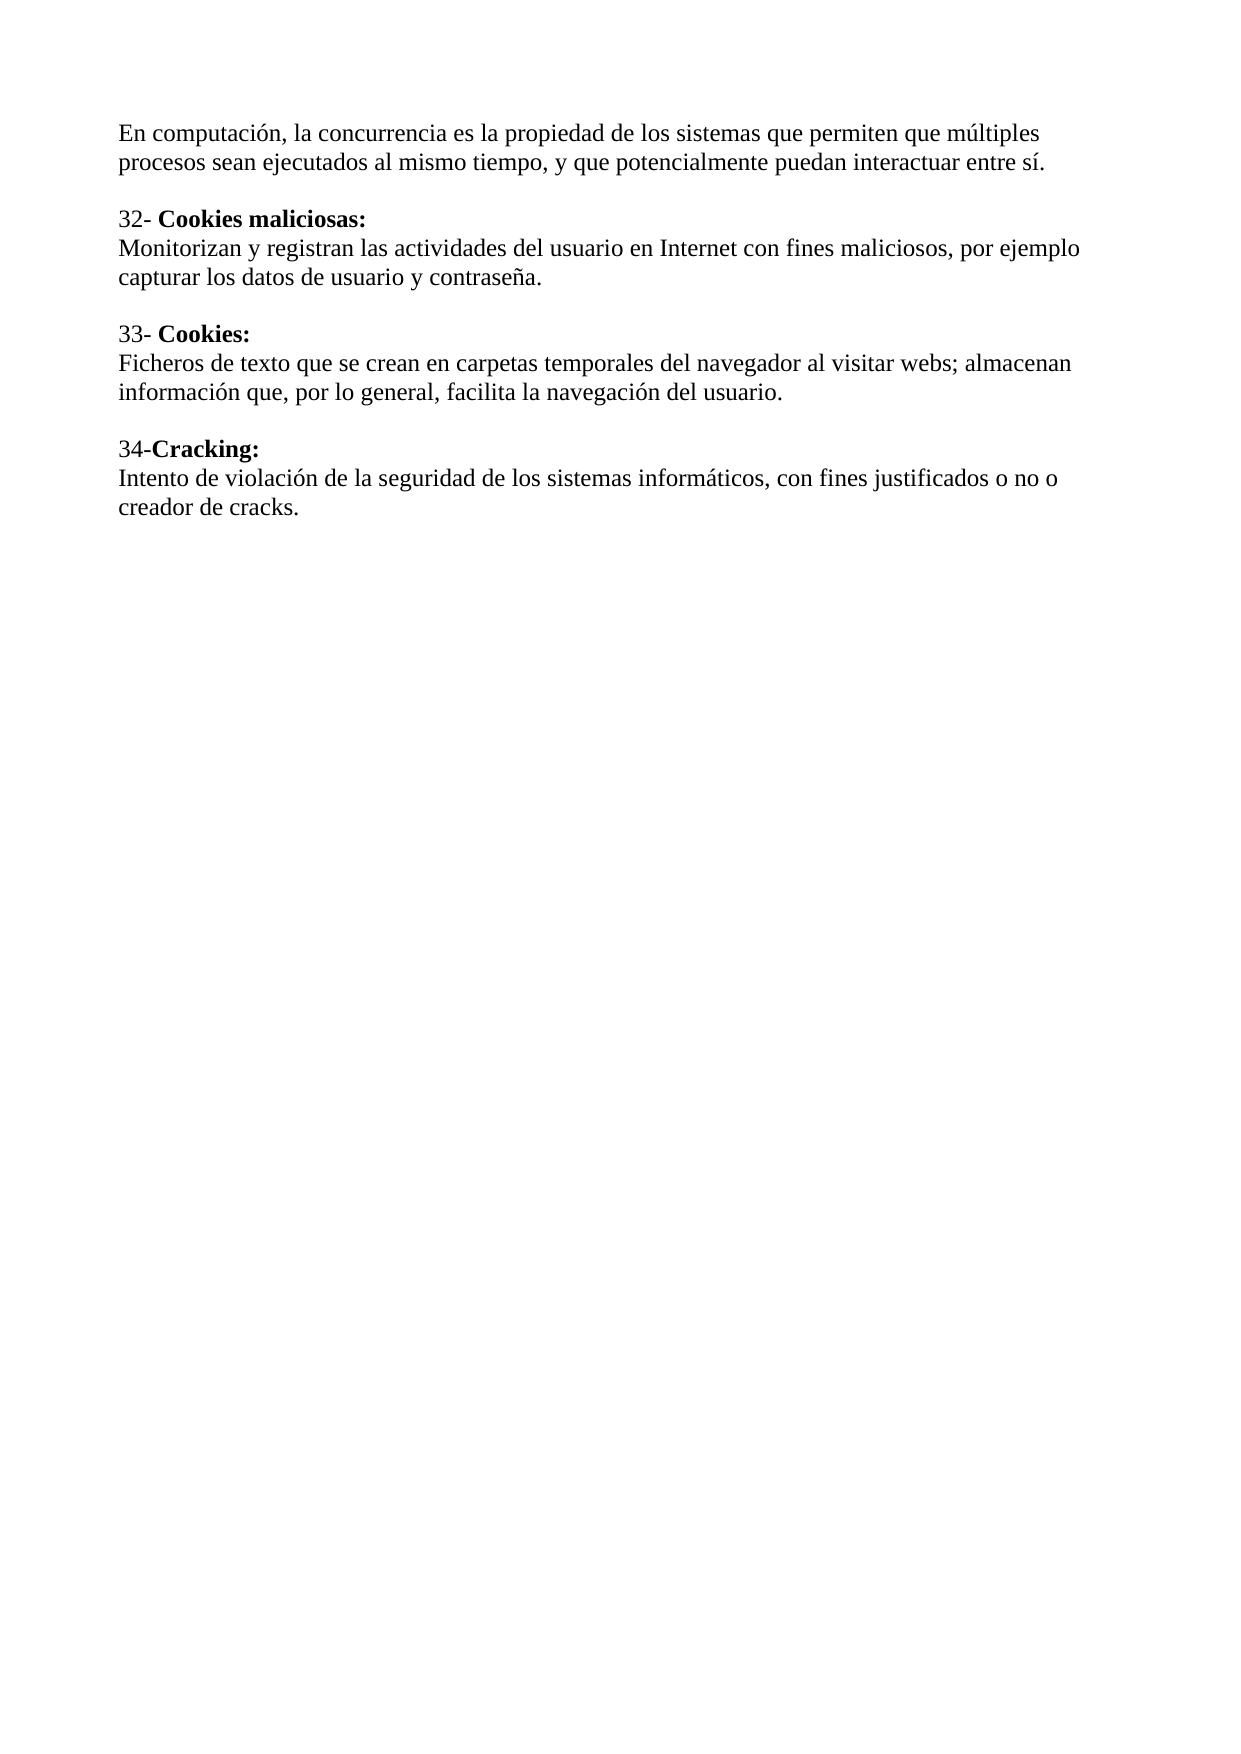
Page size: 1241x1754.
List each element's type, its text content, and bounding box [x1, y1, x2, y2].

text 32- Cookies maliciosas: [118, 204, 1122, 233]
text 33- Cookies: [118, 319, 1122, 348]
text Monitorizan y registran las actividades del usuario en Internet con fines maliciosos, por ejemplo capturar los datos de usuario y contraseña. [118, 233, 1122, 291]
text Intento de violación de la seguridad de los sistemas informáticos, con fines justificados o no o creador de cracks. [118, 463, 1122, 521]
text En computación, la concurrencia es la propiedad de los sistemas que permiten que múltiples procesos sean ejecutados al mismo tiempo, y que potencialmente puedan interactuar entre sí. [118, 118, 1122, 176]
text 34-Cracking: [118, 434, 1122, 463]
text Ficheros de texto que se crean en carpetas temporales del navegador al visitar webs; almacenan información que, por lo general, facilita la navegación del usuario. [118, 348, 1122, 406]
